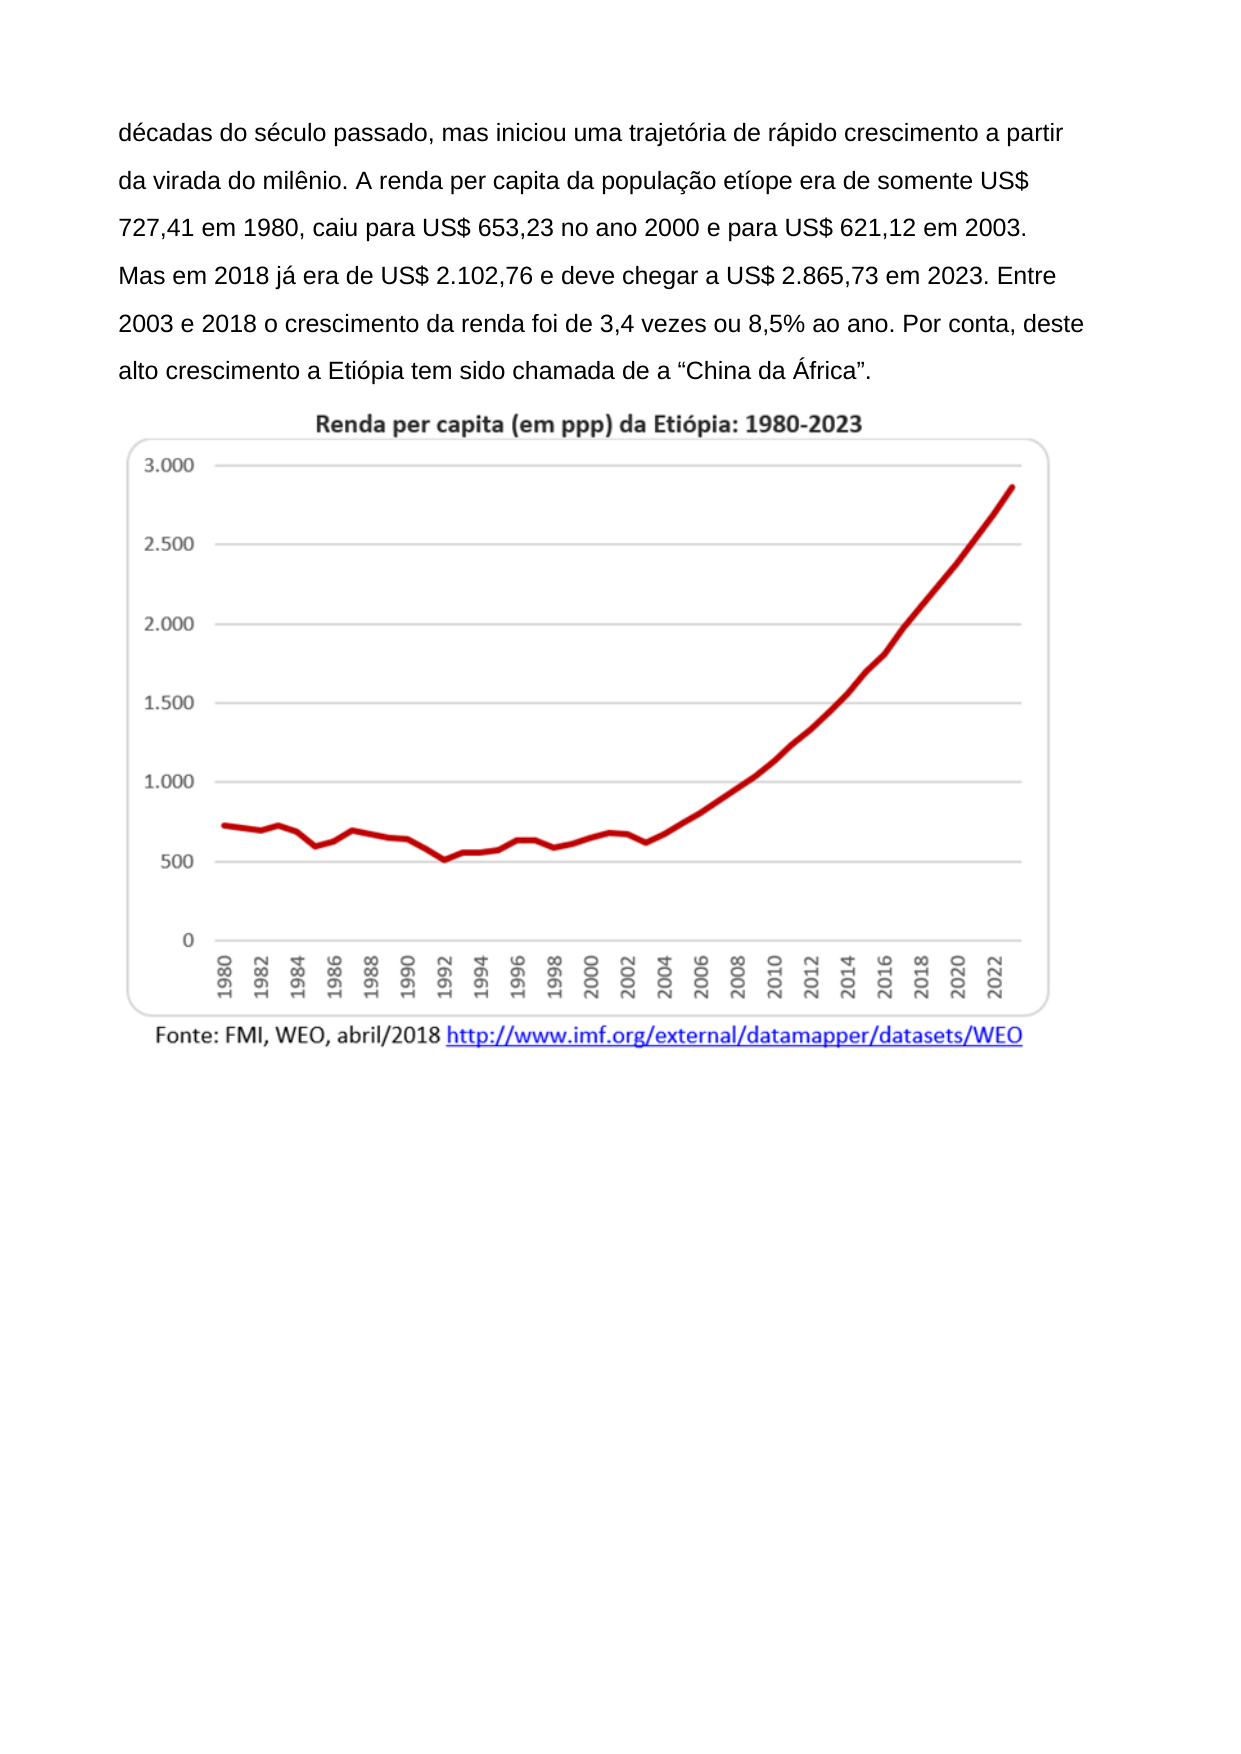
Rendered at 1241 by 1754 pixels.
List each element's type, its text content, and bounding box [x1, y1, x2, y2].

text 727,41 em 1980, caiu para US$ 653,23 no ano 2000 e para US$ 621,12 em 2003. [118, 213, 1122, 242]
text 2003 e 2018 o crescimento da renda foi de 3,4 vezes ou 8,5% ao ano. Por conta, deste [118, 308, 1122, 337]
text décadas do século passado, mas iniciou uma trajetória de rápido crescimento a partir [118, 118, 1122, 147]
text da virada do milênio. A renda per capita da população etíope era de somente US$ [118, 166, 1122, 194]
text alto crescimento a Etiópia tem sido chamada de a “China da África”. [118, 356, 1122, 385]
picture [118, 403, 1056, 1054]
text Mas em 2018 já era de US$ 2.102,76 e deve chegar a US$ 2.865,73 em 2023. Entre [118, 261, 1122, 290]
